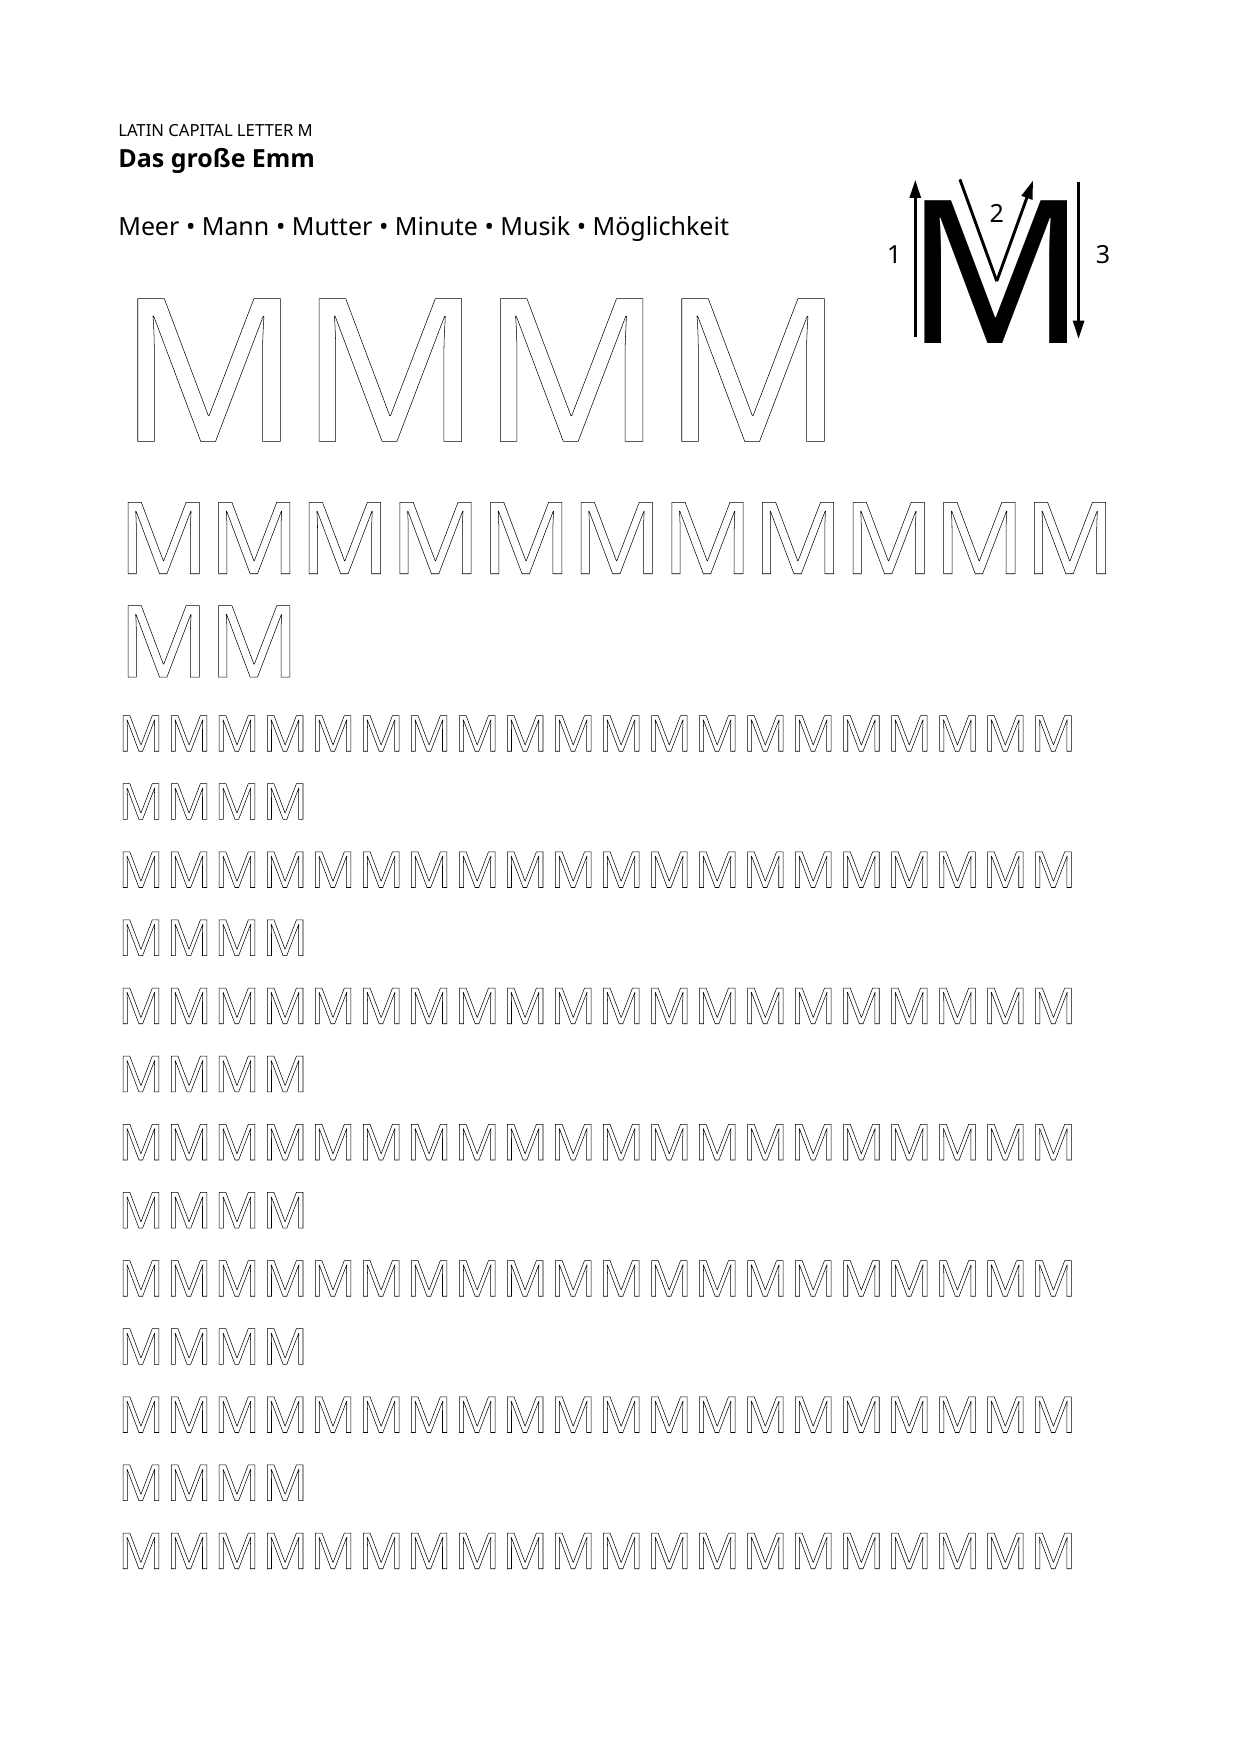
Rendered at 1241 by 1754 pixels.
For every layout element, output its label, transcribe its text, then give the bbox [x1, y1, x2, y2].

text LATIN CAPITAL LETTER M [118, 118, 1122, 141]
text Meer • Mann • Mutter • Minute • Musik • Möglichkeit [1080, 209, 1122, 243]
text Das große Emm [118, 141, 1122, 175]
text M M M M M M M M M M M M M M M M M M M M M M M M [118, 834, 1122, 970]
text M M M M M M M M M M M M M M M M M M M M M M M M [118, 970, 1122, 1106]
text M M M M M M M M M M M M M M M M M M M M M M M M [118, 1243, 1122, 1379]
text M M M M M M M M M M M M M M M M M M M M M M M M [118, 1106, 1122, 1243]
text M M M M M M M M M M M M M M M M M M M M [118, 1515, 1122, 1583]
text M M M M M M M M M M M M M M M M M M M M M M M M [118, 698, 1122, 834]
text Meer • Mann • Mutter • Minute • Musik • Möglichkeit [118, 209, 914, 243]
text M M M M M M M M M M M M M M M M M M M M M M M M [118, 1379, 1122, 1515]
text Meer • Mann • Mutter • Minute • Musik • Möglichkeit [973, 209, 1020, 243]
text MMMM [118, 243, 1122, 491]
text MMMMMMMMMMMMM [118, 491, 1122, 698]
